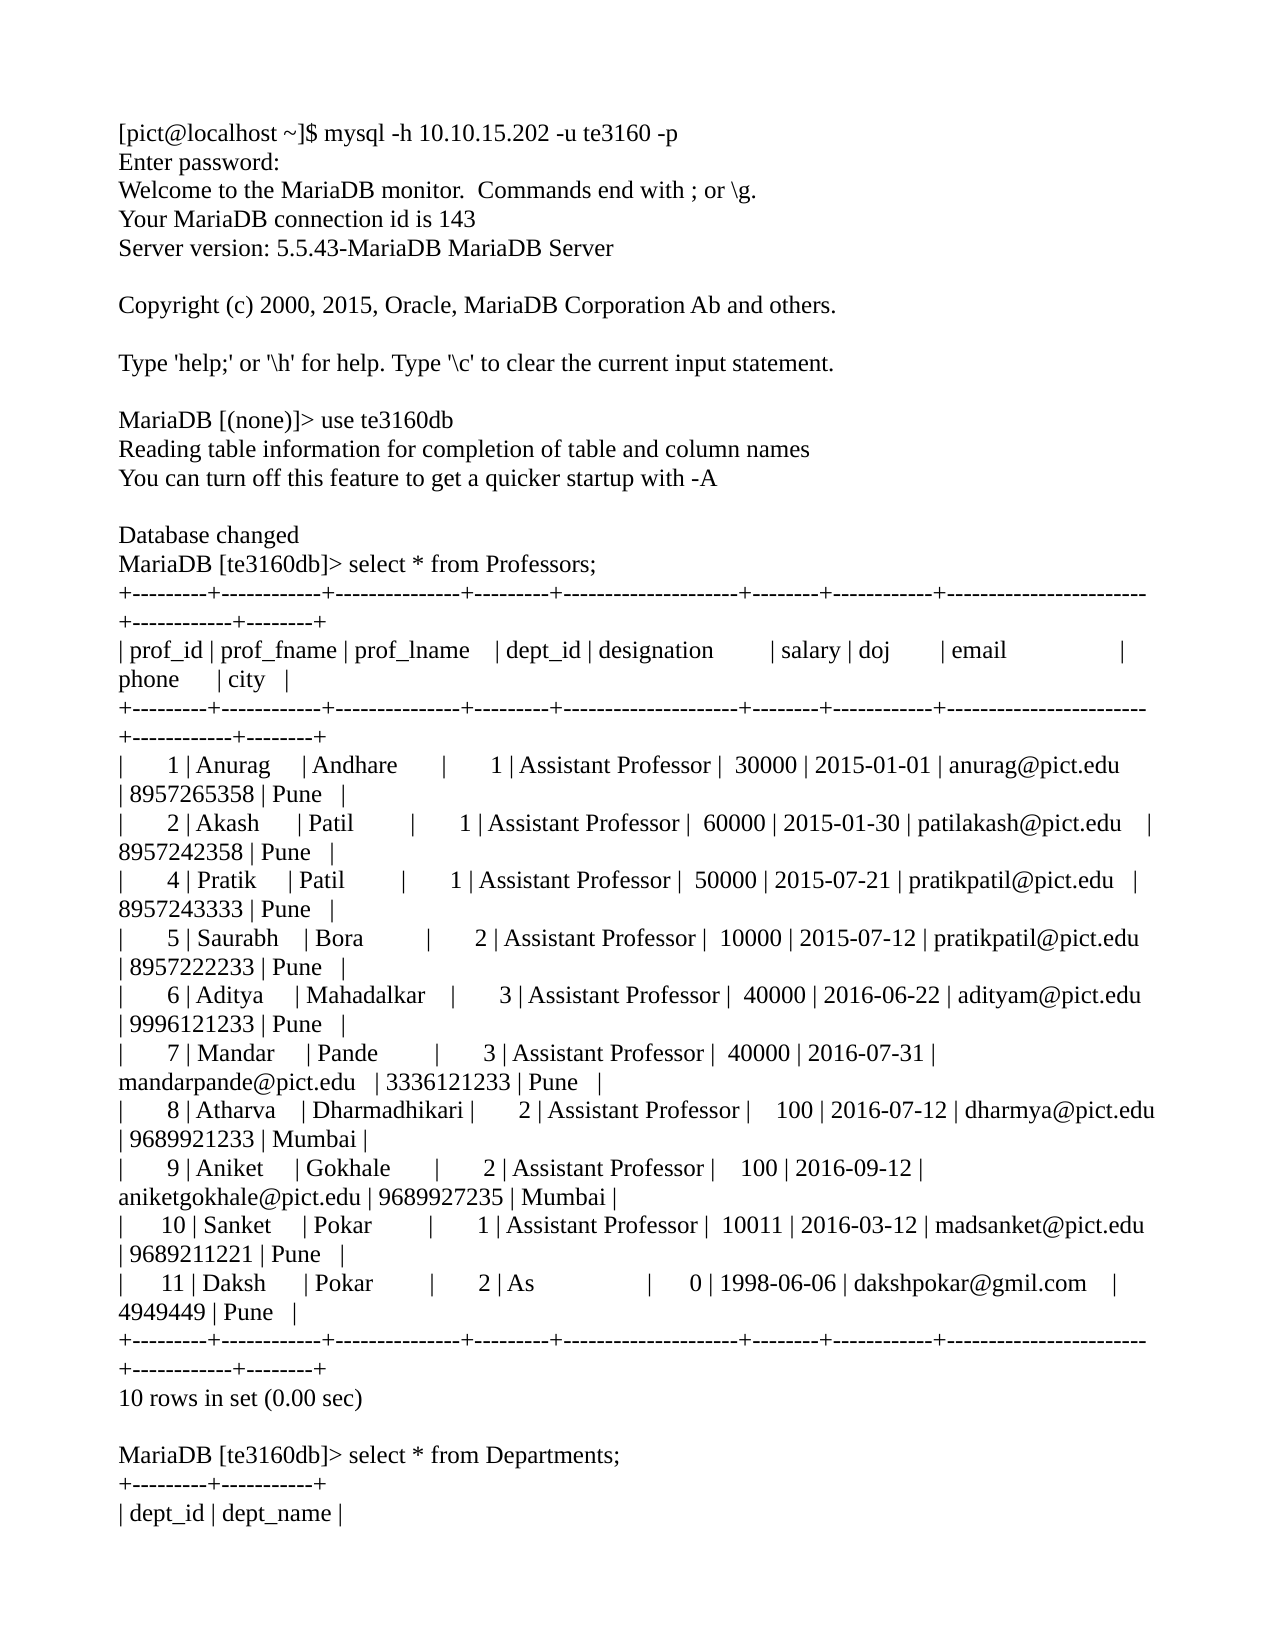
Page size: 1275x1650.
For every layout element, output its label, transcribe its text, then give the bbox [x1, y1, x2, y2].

text MariaDB [te3160db]> select * from Departments; [118, 1441, 1157, 1469]
text | 8 | Atharva | Dharmadhikari | 2 | Assistant Professor | 100 | 2016-07-12 | dharmya@pict.edu | 9689921233 | Mumbai | [118, 1096, 1157, 1153]
text [pict@localhost ~]$ mysql -h 10.10.15.202 -u te3160 -p [118, 118, 1157, 147]
text | 7 | Mandar | Pande | 3 | Assistant Professor | 40000 | 2016-07-31 | mandarpande@pict.edu | 3336121233 | Pune | [118, 1038, 1157, 1096]
text Reading table information for completion of table and column names [118, 434, 1157, 463]
text You can turn off this feature to get a quicker startup with -A [118, 463, 1157, 492]
text | 1 | Anurag | Andhare | 1 | Assistant Professor | 30000 | 2015-01-01 | anurag@pict.edu | 8957265358 | Pune | [118, 751, 1157, 808]
text MariaDB [(none)]> use te3160db [118, 406, 1157, 434]
text +---------+-----------+ [118, 1469, 1157, 1498]
text | 2 | Akash | Patil | 1 | Assistant Professor | 60000 | 2015-01-30 | patilakash@pict.edu | 8957242358 | Pune | [118, 808, 1157, 866]
text Your MariaDB connection id is 143 [118, 204, 1157, 233]
text 10 rows in set (0.00 sec) [118, 1383, 1157, 1412]
text | 10 | Sanket | Pokar | 1 | Assistant Professor | 10011 | 2016-03-12 | madsanket@pict.edu | 9689211221 | Pune | [118, 1211, 1157, 1268]
text | 11 | Daksh | Pokar | 2 | As | 0 | 1998-06-06 | dakshpokar@gmil.com | 4949449 | Pune | [118, 1268, 1157, 1326]
text | dept_id | dept_name | [118, 1498, 1157, 1527]
text Copyright (c) 2000, 2015, Oracle, MariaDB Corporation Ab and others. [118, 291, 1157, 319]
text +---------+------------+---------------+---------+---------------------+--------+------------+------------------------+------------+--------+ [118, 693, 1157, 751]
text | 9 | Aniket | Gokhale | 2 | Assistant Professor | 100 | 2016-09-12 | aniketgokhale@pict.edu | 9689927235 | Mumbai | [118, 1153, 1157, 1211]
text +---------+------------+---------------+---------+---------------------+--------+------------+------------------------+------------+--------+ [118, 1326, 1157, 1383]
text Welcome to the MariaDB monitor. Commands end with ; or \g. [118, 176, 1157, 204]
text +---------+------------+---------------+---------+---------------------+--------+------------+------------------------+------------+--------+ [118, 578, 1157, 636]
text | 5 | Saurabh | Bora | 2 | Assistant Professor | 10000 | 2015-07-12 | pratikpatil@pict.edu | 8957222233 | Pune | [118, 923, 1157, 981]
text Type 'help;' or '\h' for help. Type '\c' to clear the current input statement. [118, 348, 1157, 377]
text | 4 | Pratik | Patil | 1 | Assistant Professor | 50000 | 2015-07-21 | pratikpatil@pict.edu | 8957243333 | Pune | [118, 866, 1157, 923]
text | 6 | Aditya | Mahadalkar | 3 | Assistant Professor | 40000 | 2016-06-22 | adityam@pict.edu | 9996121233 | Pune | [118, 981, 1157, 1038]
text Enter password: [118, 147, 1157, 176]
text Server version: 5.5.43-MariaDB MariaDB Server [118, 233, 1157, 262]
text Database changed [118, 521, 1157, 549]
text | prof_id | prof_fname | prof_lname | dept_id | designation | salary | doj | email | phone | city | [118, 636, 1157, 693]
text MariaDB [te3160db]> select * from Professors; [118, 549, 1157, 578]
